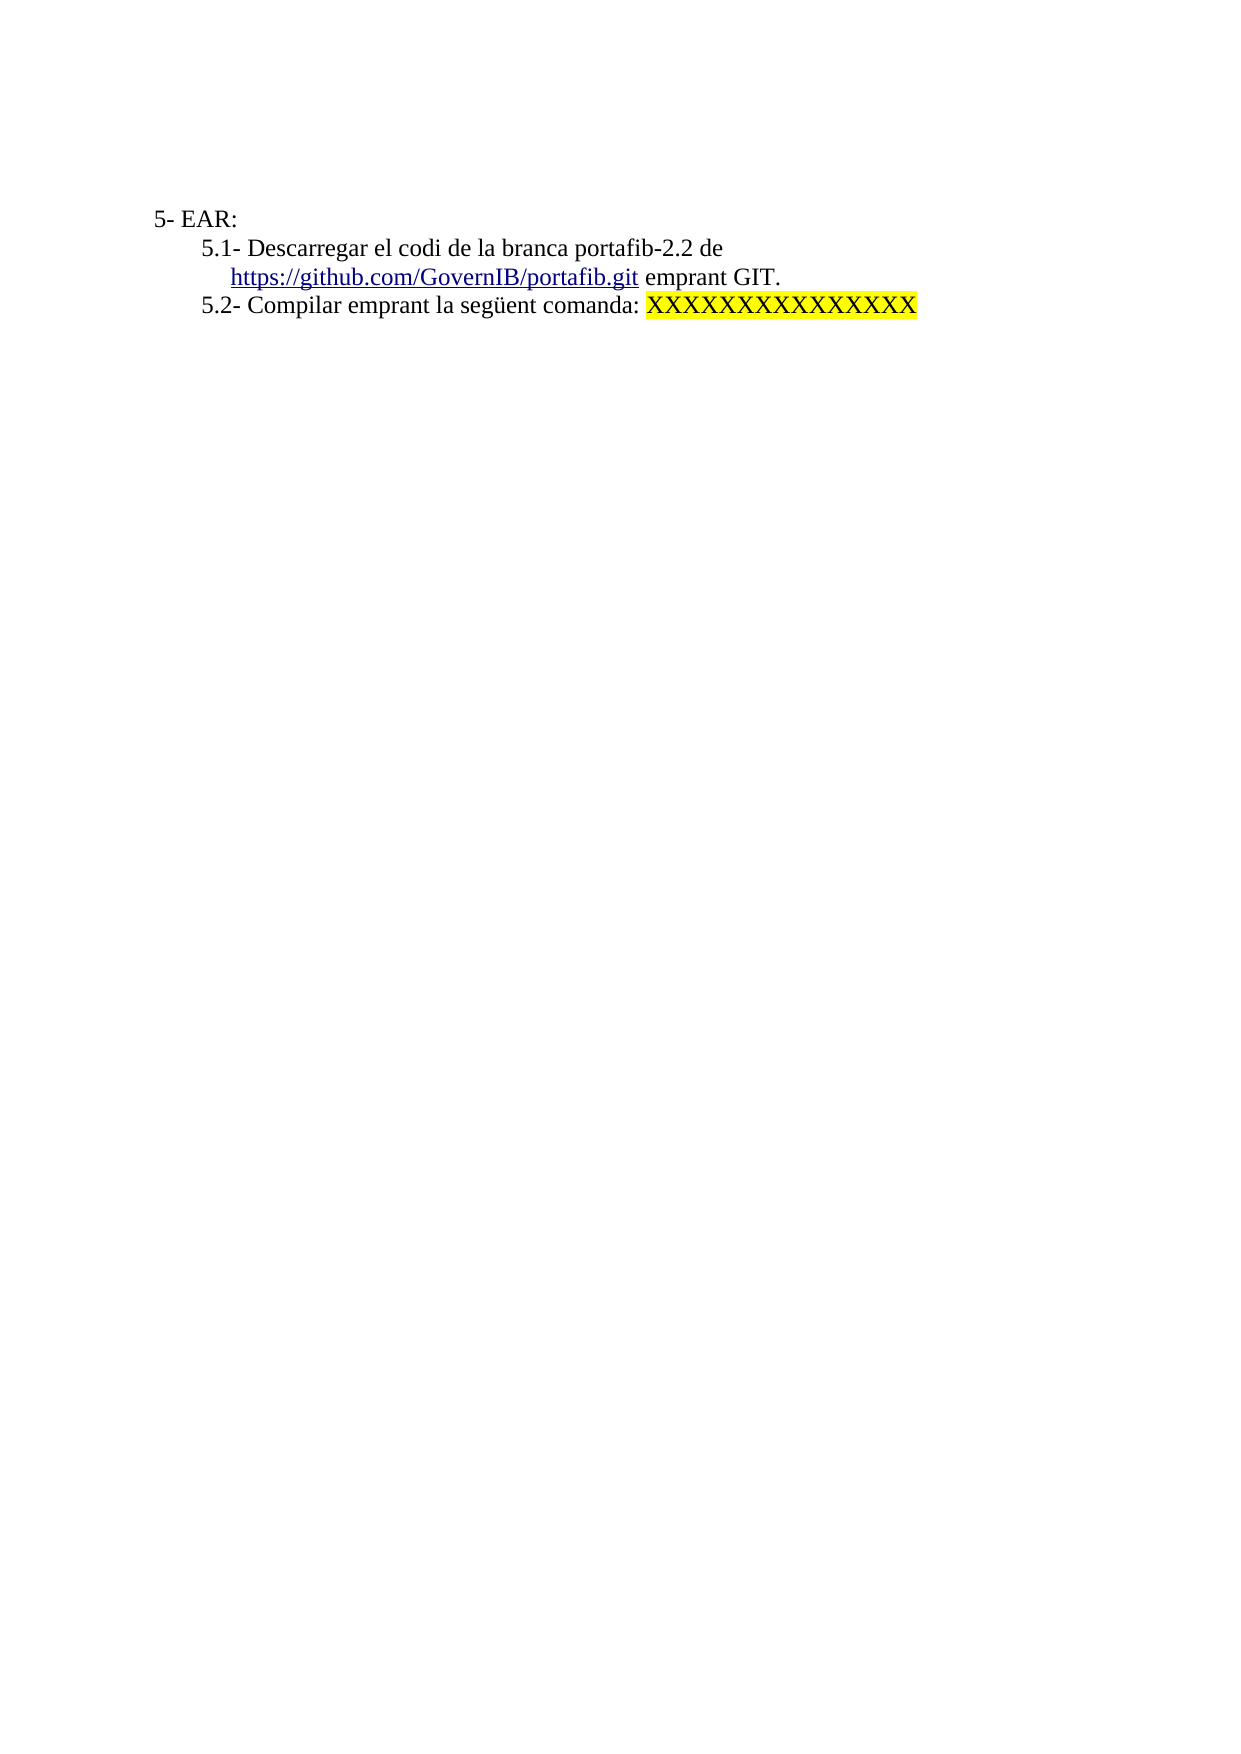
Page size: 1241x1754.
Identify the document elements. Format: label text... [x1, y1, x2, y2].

list EAR: [153, 204, 1122, 233]
list Descarregar el codi de la branca portafib-2.2 de https://github.com/GovernIB/portafib.git emprant GIT. [195, 233, 1122, 291]
list Compilar emprant la següent comanda: XXXXXXXXXXXXXXX [195, 291, 1122, 319]
